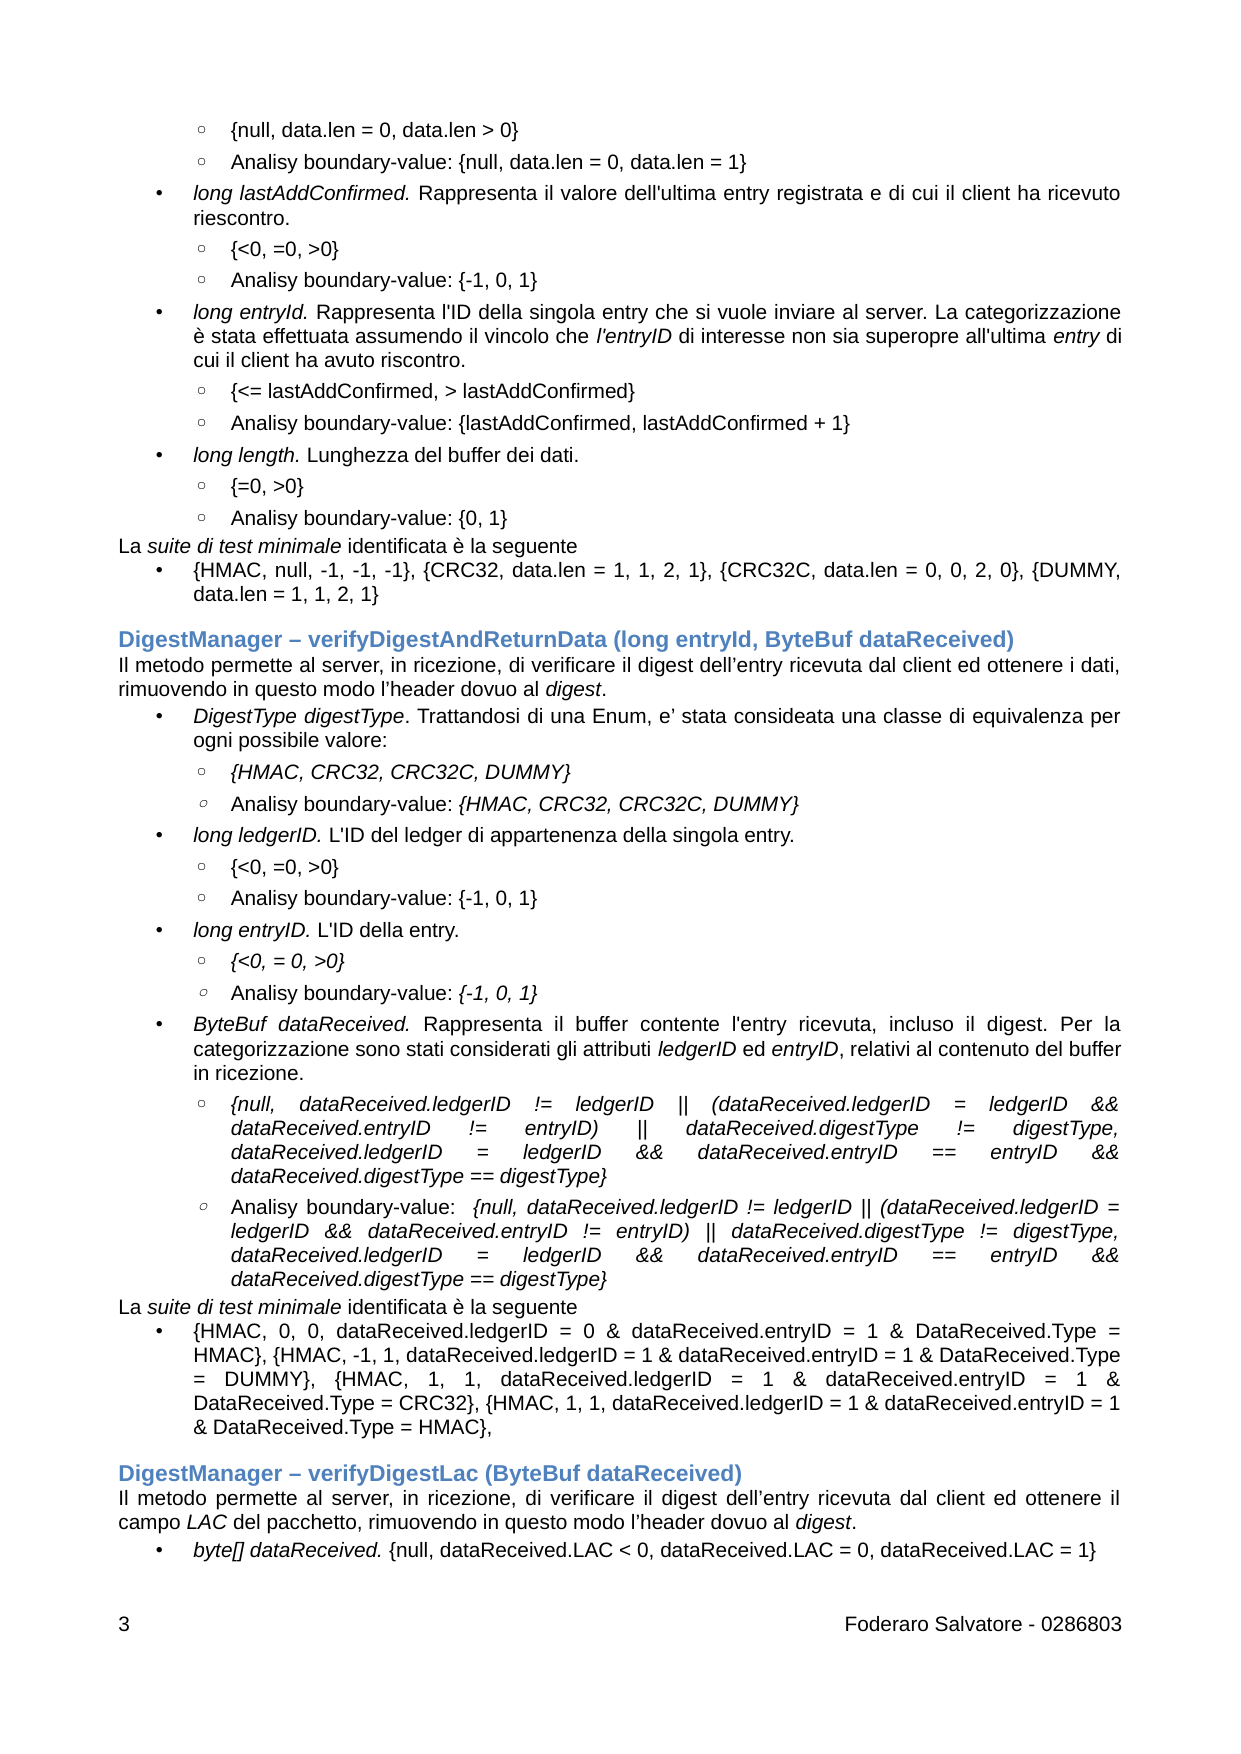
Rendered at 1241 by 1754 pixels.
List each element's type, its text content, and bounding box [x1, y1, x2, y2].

list {null, data.len = 0, data.len > 0} [193, 118, 1122, 142]
list long length. Lunghezza del buffer dei dati. [156, 442, 1122, 467]
text La suite di test minimale identificata è la seguente [118, 533, 1122, 557]
list Analisy boundary-value: {lastAddConfirmed, lastAddConfirmed + 1} [193, 411, 1122, 435]
list Analisy boundary-value: {-1, 0, 1} [193, 268, 1122, 292]
list Analisy boundary-value: {-1, 0, 1} [193, 886, 1122, 910]
subtitle DigestManager – verifyDigestLac (ByteBuf dataReceived) [118, 1459, 1122, 1486]
list DigestType digestType. Trattandosi di una Enum, e’ stata consideata una classe di equivalenza per ogni possibile valore: [156, 704, 1122, 752]
list ByteBuf dataReceived. Rappresenta il buffer contente l'entry ricevuta, incluso il digest. Per la categorizzazione sono stati considerati gli attributi ledgerID ed entryID, relativi al contenuto del buffer in ricezione. [156, 1012, 1122, 1084]
list {<0, = 0, >0} [193, 949, 1122, 973]
text Il metodo permette al server, in ricezione, di verificare il digest dell’entry ricevuta dal client ed ottenere il campo LAC del pacchetto, rimuovendo in questo modo l’header dovuo al digest. [118, 1486, 1122, 1534]
list Analisy boundary-value: {0, 1} [193, 506, 1122, 530]
list {<0, =0, >0} [193, 237, 1122, 261]
list Analisy boundary-value: {HMAC, CRC32, CRC32C, DUMMY} [193, 791, 1122, 815]
subtitle DigestManager – verifyDigestAndReturnData (long entryId, ByteBuf dataReceived) [118, 626, 1122, 653]
list long entryId. Rappresenta l'ID della singola entry che si vuole inviare al server. La categorizzazione è stata effettuata assumendo il vincolo che l'entryID di interesse non sia superopre all'ultima entry di cui il client ha avuto riscontro. [156, 300, 1122, 372]
list {=0, >0} [193, 474, 1122, 498]
list {<= lastAddConfirmed, > lastAddConfirmed} [193, 379, 1122, 403]
list long lastAddConfirmed. Rappresenta il valore dell'ultima entry registrata e di cui il client ha ricevuto riescontro. [156, 181, 1122, 229]
list {null, dataReceived.ledgerID != ledgerID || (dataReceived.ledgerID = ledgerID && dataReceived.entryID != entryID) || dataReceived.digestType != digestType, dataReceived.ledgerID = ledgerID && dataReceived.entryID == entryID && dataReceived.digestType == digestType} [193, 1092, 1122, 1188]
list Analisy boundary-value: {null, dataReceived.ledgerID != ledgerID || (dataReceived.ledgerID = ledgerID && dataReceived.entryID != entryID) || dataReceived.digestType != digestType, dataReceived.ledgerID = ledgerID && dataReceived.entryID == entryID && dataReceived.digestType == digestType} [193, 1195, 1122, 1291]
list {HMAC, CRC32, CRC32C, DUMMY} [193, 760, 1122, 784]
list Analisy boundary-value: {null, data.len = 0, data.len = 1} [193, 150, 1122, 174]
list {<0, =0, >0} [193, 854, 1122, 878]
list long ledgerID. L'ID del ledger di appartenenza della singola entry. [156, 823, 1122, 847]
list long entryID. L'ID della entry. [156, 918, 1122, 942]
list Analisy boundary-value: {-1, 0, 1} [193, 981, 1122, 1005]
list {HMAC, 0, 0, dataReceived.ledgerID = 0 & dataReceived.entryID = 1 & DataReceived.Type = HMAC}, {HMAC, -1, 1, dataReceived.ledgerID = 1 & dataReceived.entryID = 1 & DataReceived.Type = DUMMY}, {HMAC, 1, 1, dataReceived.ledgerID = 1 & dataReceived.entryID = 1 & DataReceived.Type = CRC32}, {HMAC, 1, 1, dataReceived.ledgerID = 1 & dataReceived.entryID = 1 & DataReceived.Type = HMAC}, [156, 1319, 1122, 1439]
text Il metodo permette al server, in ricezione, di verificare il digest dell’entry ricevuta dal client ed ottenere i dati, rimuovendo in questo modo l’header dovuo al digest. [118, 653, 1122, 701]
list {HMAC, null, -1, -1, -1}, {CRC32, data.len = 1, 1, 2, 1}, {CRC32C, data.len = 0, 0, 2, 0}, {DUMMY, data.len = 1, 1, 2, 1} [156, 557, 1122, 605]
list byte[] dataReceived. {null, dataReceived.LAC < 0, dataReceived.LAC = 0, dataReceived.LAC = 1} [156, 1538, 1122, 1562]
text La suite di test minimale identificata è la seguente [118, 1295, 1122, 1319]
